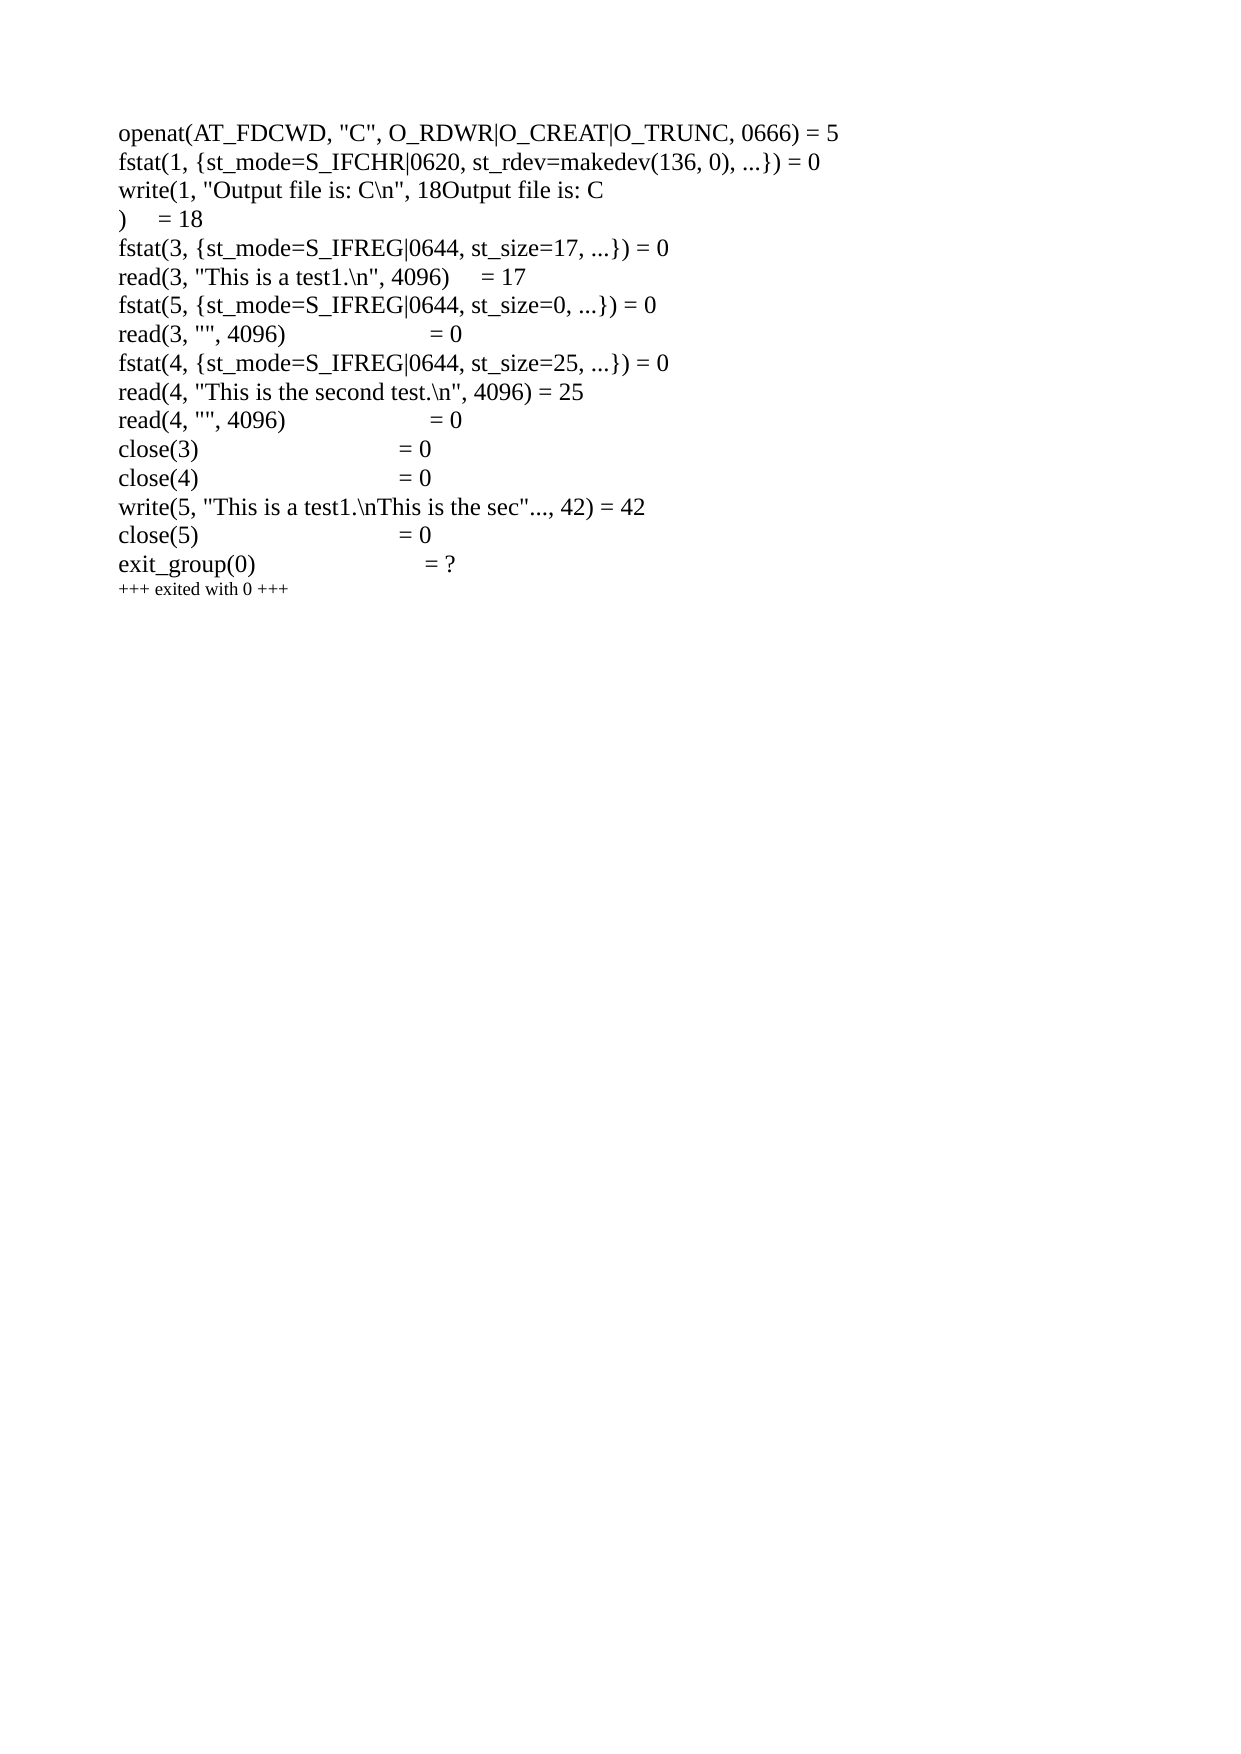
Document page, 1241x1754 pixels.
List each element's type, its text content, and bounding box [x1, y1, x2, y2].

text read(4, "This is the second test.\n", 4096) = 25 [118, 377, 1122, 406]
text read(4, "", 4096) = 0 [118, 406, 1122, 434]
text fstat(1, {st_mode=S_IFCHR|0620, st_rdev=makedev(136, 0), ...}) = 0 [118, 147, 1122, 176]
text fstat(4, {st_mode=S_IFREG|0644, st_size=25, ...}) = 0 [118, 348, 1122, 377]
text close(3) = 0 [118, 434, 1122, 463]
text write(1, "Output file is: C\n", 18Output file is: C [118, 176, 1122, 204]
text close(4) = 0 [118, 463, 1122, 492]
text +++ exited with 0 +++ [118, 578, 1122, 600]
text close(5) = 0 [118, 521, 1122, 549]
text read(3, "This is a test1.\n", 4096) = 17 [118, 262, 1122, 291]
text exit_group(0) = ? [118, 549, 1122, 578]
text openat(AT_FDCWD, "C", O_RDWR|O_CREAT|O_TRUNC, 0666) = 5 [118, 118, 1122, 147]
text fstat(3, {st_mode=S_IFREG|0644, st_size=17, ...}) = 0 [118, 233, 1122, 262]
text read(3, "", 4096) = 0 [118, 319, 1122, 348]
text write(5, "This is a test1.\nThis is the sec"..., 42) = 42 [118, 492, 1122, 521]
text fstat(5, {st_mode=S_IFREG|0644, st_size=0, ...}) = 0 [118, 291, 1122, 319]
text ) = 18 [118, 204, 1122, 233]
